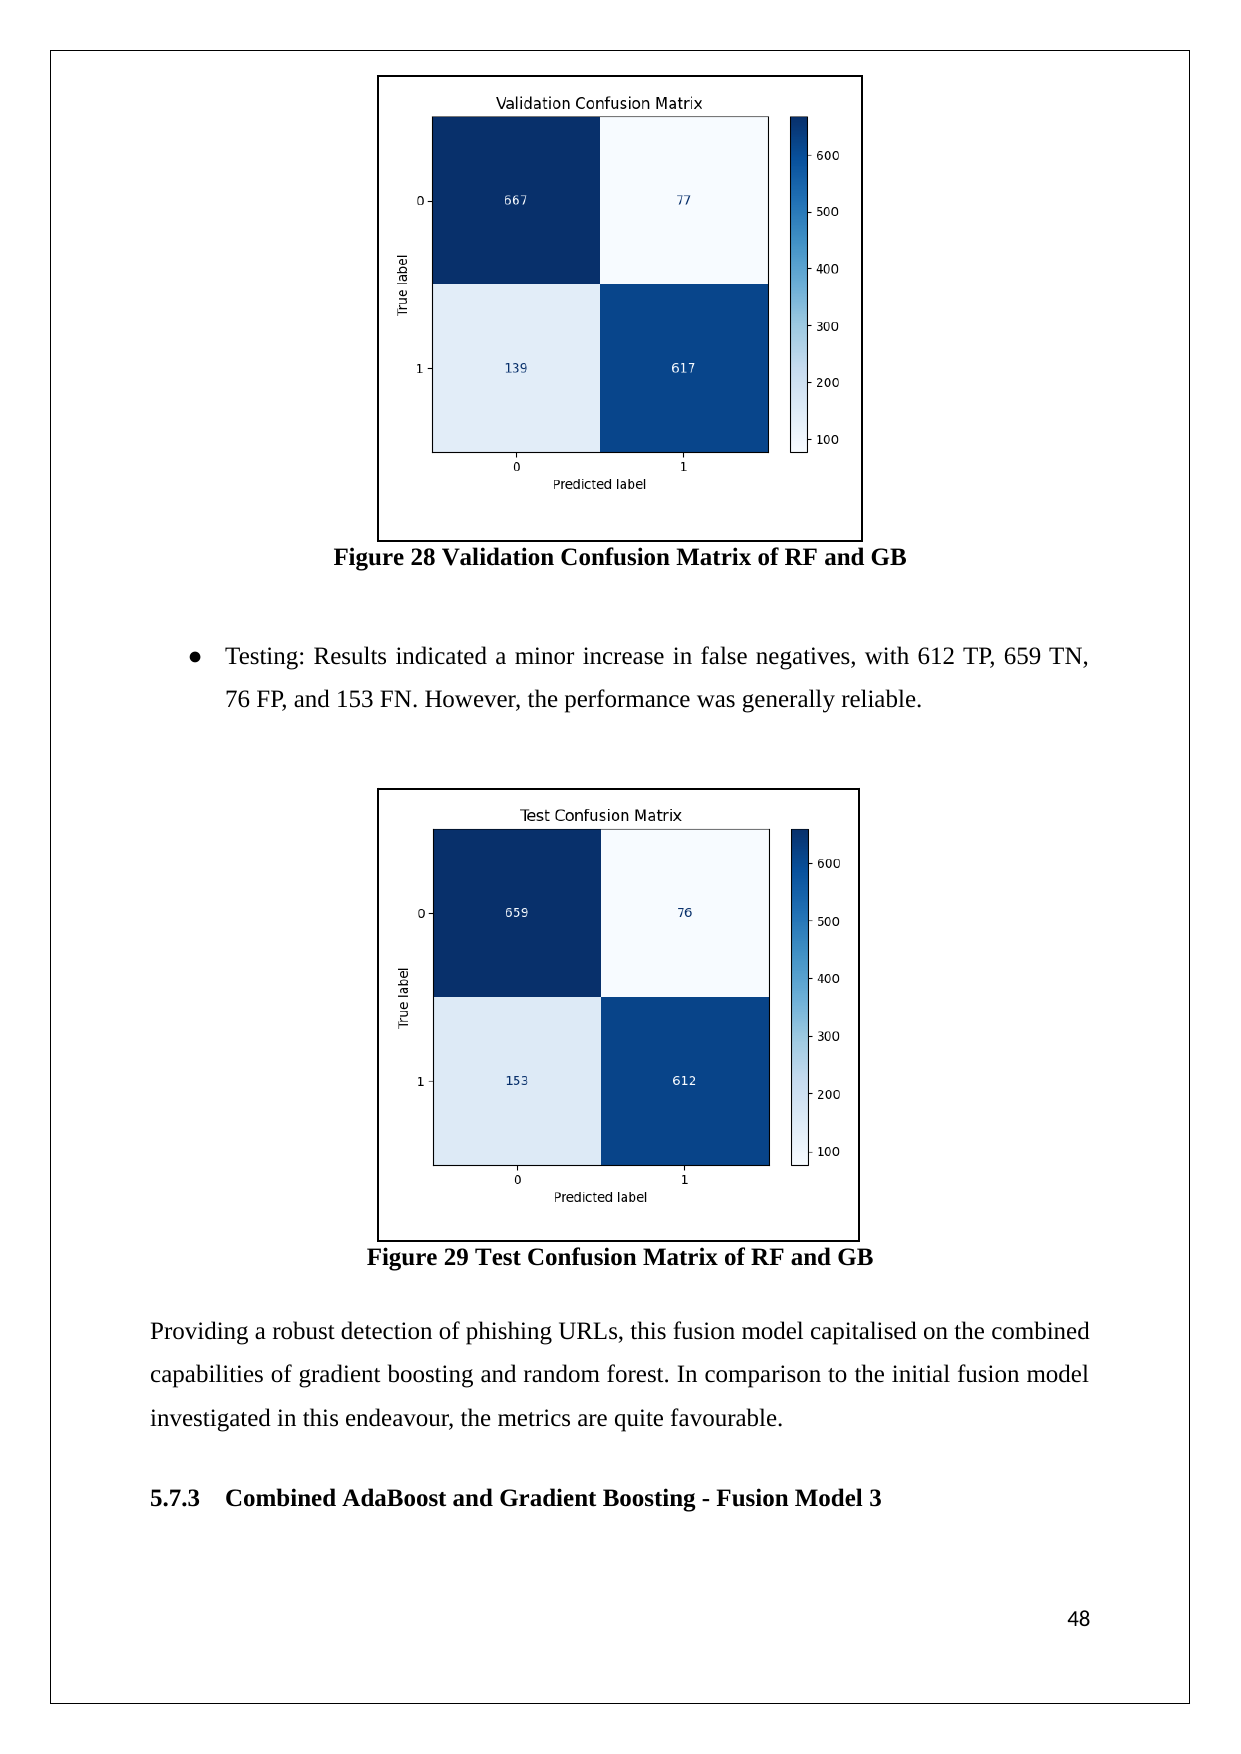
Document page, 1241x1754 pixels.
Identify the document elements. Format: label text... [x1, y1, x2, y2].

list Testing: Results indicated a minor increase in false negatives, with 612 TP, 659 TN, 76 FP, and 153 FN. However, the performance was generally reliable. [187, 641, 1090, 713]
subtitle Combined AdaBoost and Gradient Boosting - Fusion Model 3 [150, 1483, 1090, 1512]
text Figure 29 Test Confusion Matrix of RF and GB [150, 1242, 1090, 1271]
text Figure 28 Validation Confusion Matrix of RF and GB [150, 542, 1090, 571]
text Providing a robust detection of phishing URLs, this fusion model capitalised on the combined capabilities of gradient boosting and random forest. In comparison to the initial fusion model investigated in this endeavour, the metrics are quite favourable. [150, 1316, 1090, 1431]
table_header [379, 77, 861, 540]
table_header [379, 790, 858, 1240]
